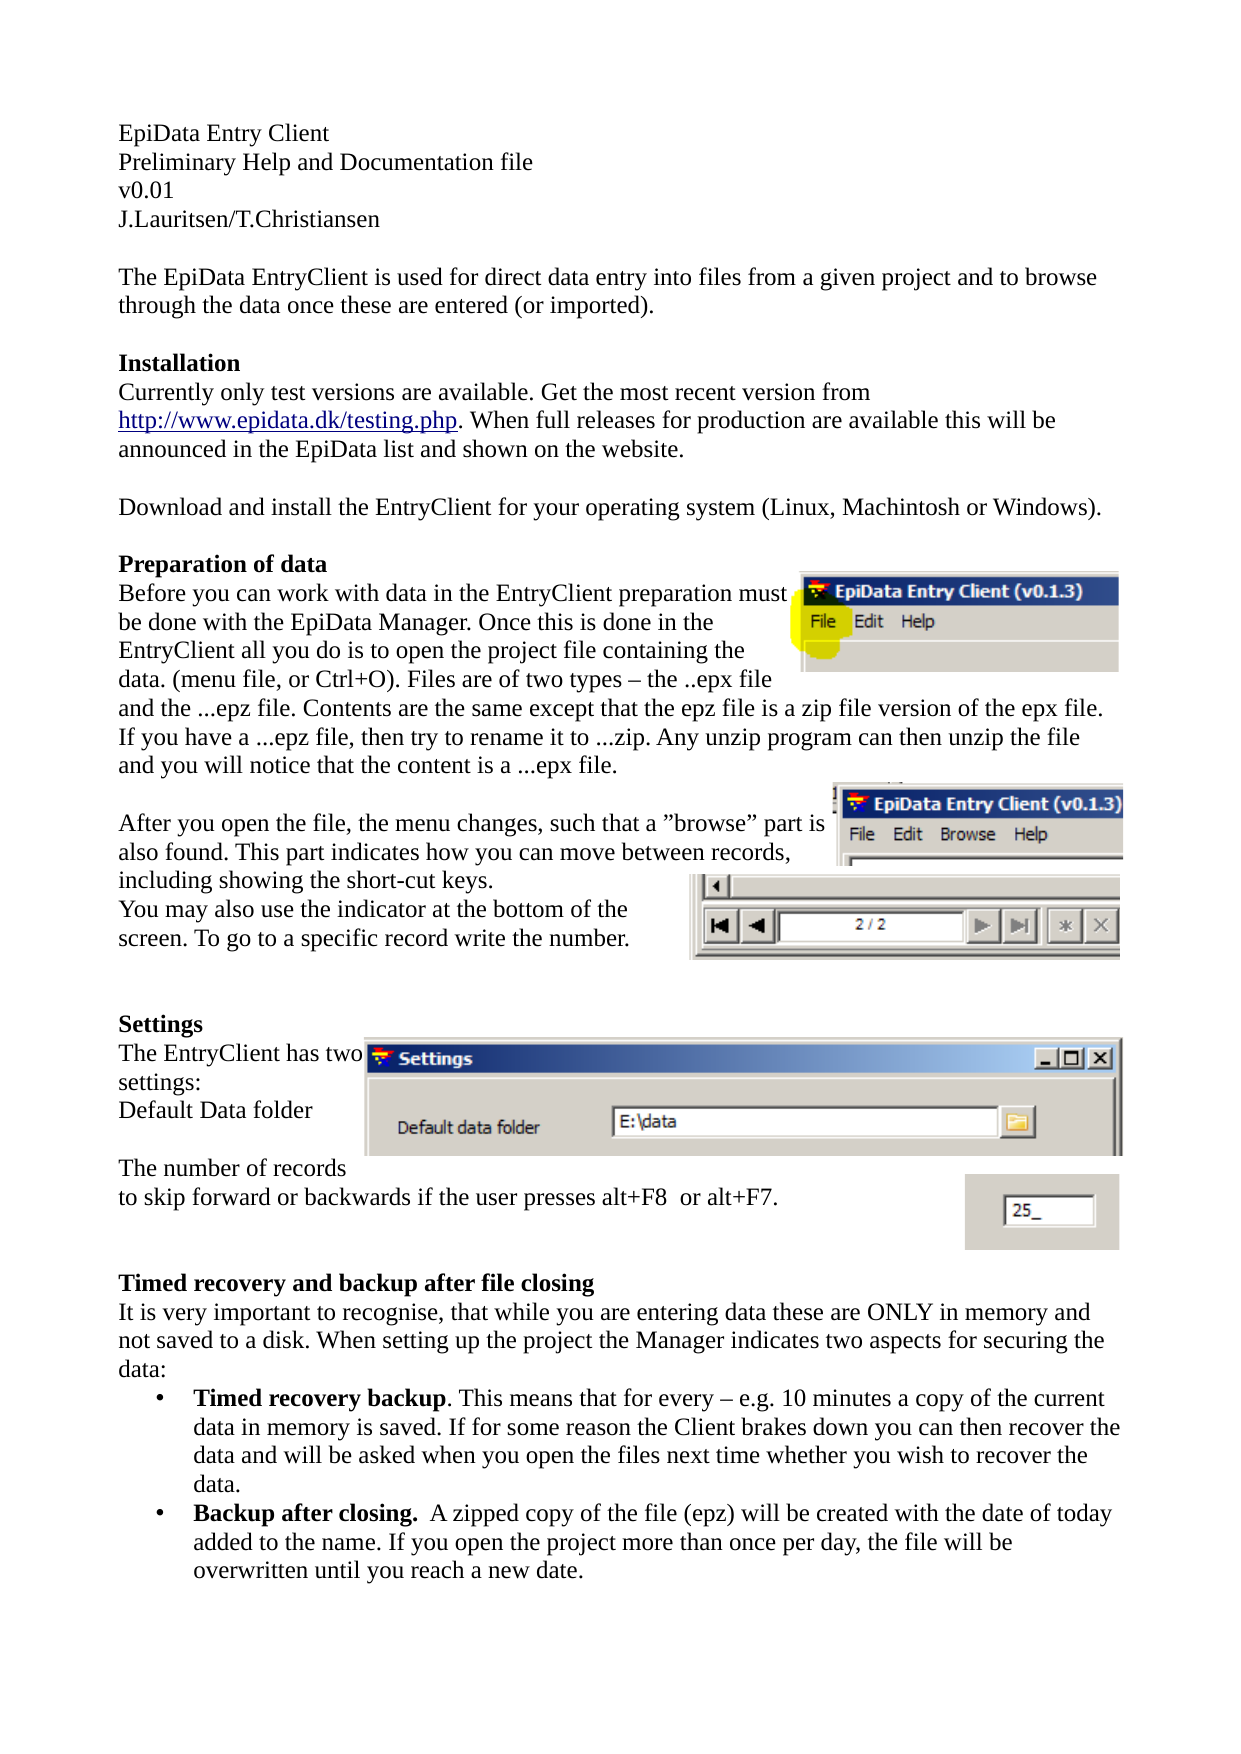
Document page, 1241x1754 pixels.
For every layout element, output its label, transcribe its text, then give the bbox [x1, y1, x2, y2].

picture [790, 571, 1119, 672]
text Default Data folder [118, 1096, 363, 1124]
text EpiData Entry Client [118, 118, 1122, 147]
text Download and install the EntryClient for your operating system (Linux, Machintosh or Windows). [118, 492, 1122, 521]
text After you open the file, the menu changes, such that a ”browse” part is also found. This part indicates how you can move between records, including showing the short-cut keys. [118, 808, 1122, 894]
text Preliminary Help and Documentation file [118, 147, 1122, 176]
picture [964, 1174, 1120, 1250]
text You may also use the indicator at the bottom of the screen. To go to a specific record write the number. [118, 894, 688, 952]
text Timed recovery and backup after file closing [118, 1268, 1122, 1297]
text Before you can work with data in the EntryClient preparation must be done with the EpiData Manager. Once this is done in the EntryClient all you do is to open the project file containing the data. (menu file, or Ctrl+O). Files are of two types – the ..epx file and the ...epz file. Contents are the same except that the epz file is a zip file version of the epx file. If you have a ...epz file, then try to rename it to ...zip. Any unzip program can then unzip the file and you will notice that the content is a ...epx file. [118, 578, 1122, 779]
list Timed recovery backup. This means that for every – e.g. 10 minutes a copy of the current data in memory is saved. If for some reason the Client brakes down you can then recover the data and will be asked when you open the files next time whether you wish to recover the data. [156, 1383, 1122, 1498]
picture [688, 874, 1120, 960]
text Currently only test versions are available. Get the most recent version from http://www.epidata.dk/testing.php. When full releases for production are available this will be announced in the EpiData list and shown on the website. [118, 377, 1122, 463]
picture [363, 1037, 1124, 1156]
list Backup after closing. A zipped copy of the file (epz) will be created with the date of today added to the name. If you open the project more than once per day, the file will be overwritten until you reach a new date. [156, 1498, 1122, 1584]
text J.Lauritsen/T.Christiansen [118, 204, 1122, 233]
text The EpiData EntryClient is used for direct data entry into files from a given project and to browse through the data once these are entered (or imported). [118, 262, 1122, 319]
text It is very important to recognise, that while you are entering data these are ONLY in memory and not saved to a disk. When setting up the project the Manager indicates two aspects for securing the data: [118, 1297, 1122, 1383]
text The EntryClient has two settings: [118, 1038, 363, 1096]
text Preparation of data [118, 549, 1122, 578]
picture [832, 782, 1124, 866]
text Installation [118, 348, 1122, 377]
text The number of records to skip forward or backwards if the user presses alt+F8 or alt+F7. [118, 1153, 1122, 1211]
text v0.01 [118, 176, 1122, 204]
text Settings [118, 1009, 1122, 1038]
